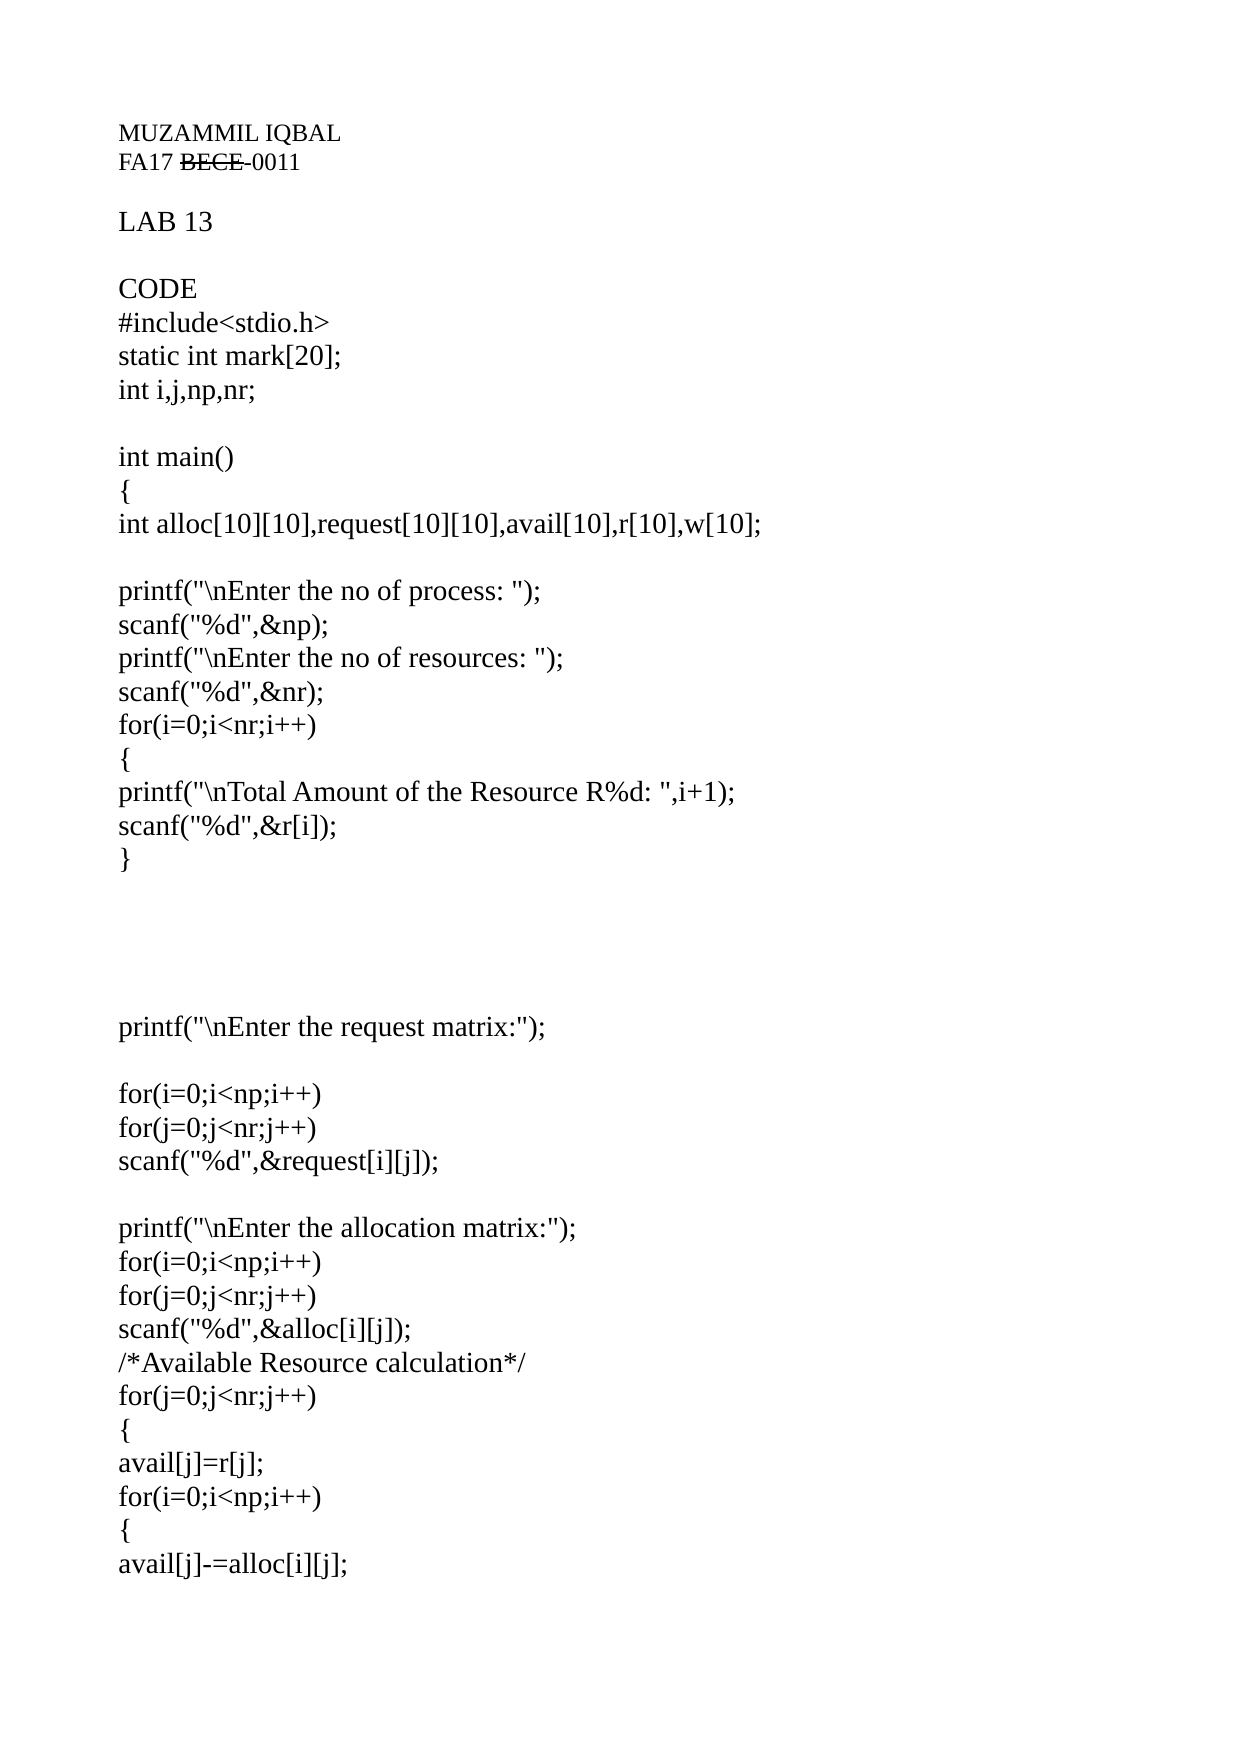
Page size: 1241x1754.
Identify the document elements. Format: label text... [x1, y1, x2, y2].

text for(j=0;j<nr;j++) [118, 1378, 1122, 1412]
text for(i=0;i<np;i++) [118, 1479, 1122, 1512]
text for(i=0;i<np;i++) [118, 1076, 1122, 1110]
text { [118, 1412, 1122, 1445]
text scanf("%d",&request[i][j]); [118, 1143, 1122, 1177]
text static int mark[20]; [118, 338, 1122, 372]
text scanf("%d",&nr); [118, 674, 1122, 707]
text LAB 13 [118, 204, 1122, 238]
text int main() [118, 439, 1122, 473]
text avail[j]-=alloc[i][j]; [118, 1546, 1122, 1579]
text } [118, 842, 1122, 875]
text printf("\nEnter the no of process: "); [118, 573, 1122, 607]
text scanf("%d",&alloc[i][j]); [118, 1311, 1122, 1345]
text for(i=0;i<np;i++) [118, 1244, 1122, 1278]
text FA17 BECE-0011 [118, 147, 1122, 176]
text { [118, 473, 1122, 506]
text { [118, 741, 1122, 774]
text CODE [118, 271, 1122, 305]
text { [118, 1512, 1122, 1546]
text /*Available Resource calculation*/ [118, 1345, 1122, 1378]
text printf("\nEnter the request matrix:"); [118, 1009, 1122, 1043]
text int alloc[10][10],request[10][10],avail[10],r[10],w[10]; [118, 506, 1122, 540]
text for(j=0;j<nr;j++) [118, 1278, 1122, 1311]
text #include<stdio.h> [118, 305, 1122, 338]
text printf("\nEnter the no of resources: "); [118, 640, 1122, 674]
text for(j=0;j<nr;j++) [118, 1110, 1122, 1143]
text scanf("%d",&r[i]); [118, 808, 1122, 842]
text scanf("%d",&np); [118, 607, 1122, 640]
text printf("\nTotal Amount of the Resource R%d: ",i+1); [118, 774, 1122, 808]
text avail[j]=r[j]; [118, 1445, 1122, 1479]
text MUZAMMIL IQBAL [118, 118, 1122, 147]
text printf("\nEnter the allocation matrix:"); [118, 1211, 1122, 1244]
text for(i=0;i<nr;i++) [118, 707, 1122, 741]
text int i,j,np,nr; [118, 372, 1122, 406]
